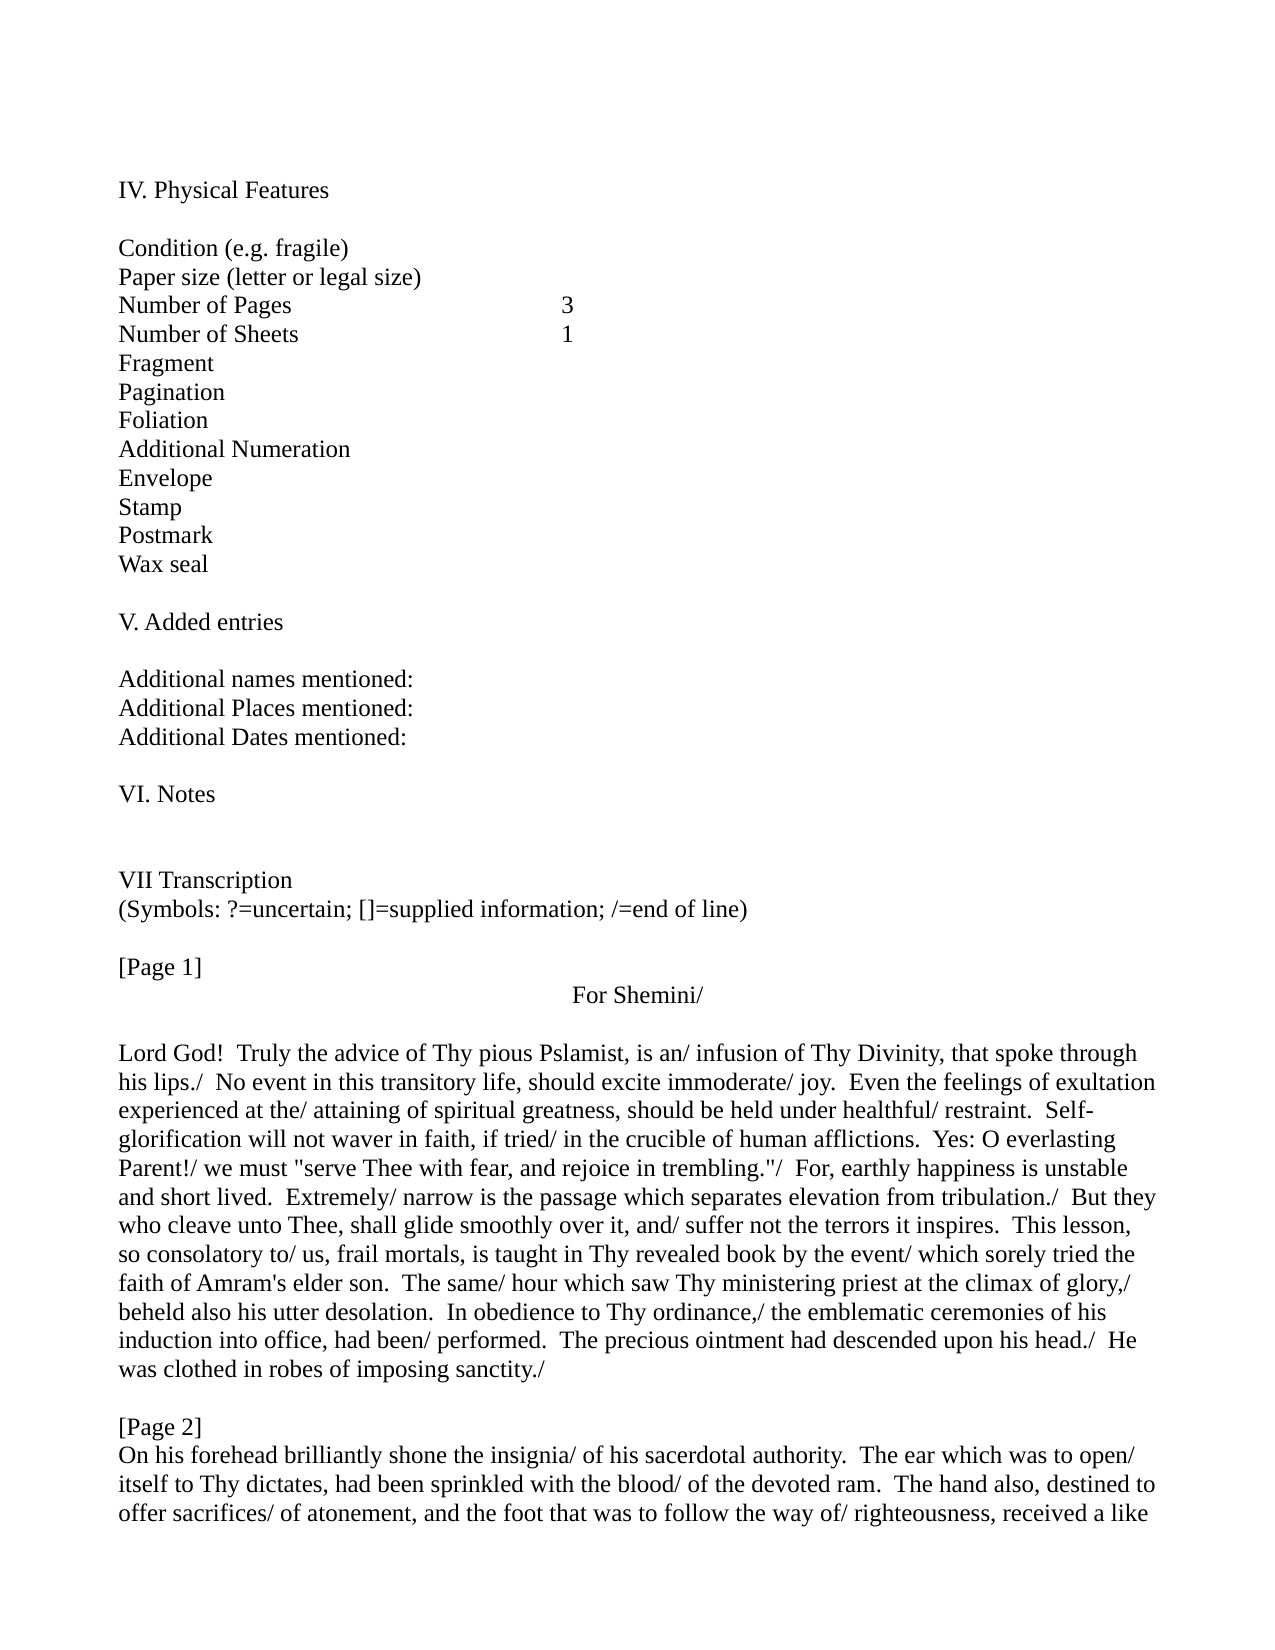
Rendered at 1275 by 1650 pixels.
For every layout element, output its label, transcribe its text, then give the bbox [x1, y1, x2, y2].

text For Shemini/ [118, 981, 1157, 1009]
text IV. Physical Features [118, 176, 1157, 204]
text Envelope [118, 463, 1157, 492]
text [Page 1] [118, 952, 1157, 981]
text Wax seal [118, 549, 1157, 578]
text Number of Sheets 1 [118, 319, 1157, 348]
text Pagination [118, 377, 1157, 406]
text Condition (e.g. fragile) [118, 233, 1157, 262]
text Lord God! Truly the advice of Thy pious Pslamist, is an/ infusion of Thy Divinity, that spoke through his lips./ No event in this transitory life, should excite immoderate/ joy. Even the feelings of exultation experienced at the/ attaining of spiritual greatness, should be held under healthful/ restraint. Self-glorification will not waver in faith, if tried/ in the crucible of human afflictions. Yes: O everlasting Parent!/ we must "serve Thee with fear, and rejoice in trembling."/ For, earthly happiness is unstable and short lived. Extremely/ narrow is the passage which separates elevation from tribulation./ But they who cleave unto Thee, shall glide smoothly over it, and/ suffer not the terrors it inspires. This lesson, so consolatory to/ us, frail mortals, is taught in Thy revealed book by the event/ which sorely tried the faith of Amram's elder son. The same/ hour which saw Thy ministering priest at the climax of glory,/ beheld also his utter desolation. In obedience to Thy ordinance,/ the emblematic ceremonies of his induction into office, had been/ performed. The precious ointment had descended upon his head./ He was clothed in robes of imposing sanctity./ [118, 1038, 1157, 1383]
text Postma rk [118, 521, 1157, 549]
text [Page 2] [118, 1412, 1157, 1441]
text Number of Pages 3 [118, 291, 1157, 319]
text (Symbols: ?=uncertain; []=supplied information; /=end of line) [118, 894, 1157, 923]
text Additional names mentioned: [118, 664, 1157, 693]
text Paper size (letter or legal size) [118, 262, 1157, 291]
text VI. Notes [118, 779, 1157, 808]
text Additional Dates mentioned: [118, 722, 1157, 751]
text On his forehead brilliantly shone the insignia/ of his sacerdotal authority. The ear which was to open/ itself to Thy dictates, had been sprinkled with the blood/ of the devoted ram. The hand also, destined to offer sacrifices/ of atonement, and the foot that was to follow the way of/ righteousness, received a like [118, 1441, 1157, 1527]
text V. Added entries [118, 607, 1157, 636]
text Fragment [118, 348, 1157, 377]
text Additional Places mentioned: [118, 693, 1157, 722]
text Stamp [118, 492, 1157, 521]
text Additional Numeration [118, 434, 1157, 463]
text VII Transcription [118, 866, 1157, 894]
text Foliation [118, 406, 1157, 434]
